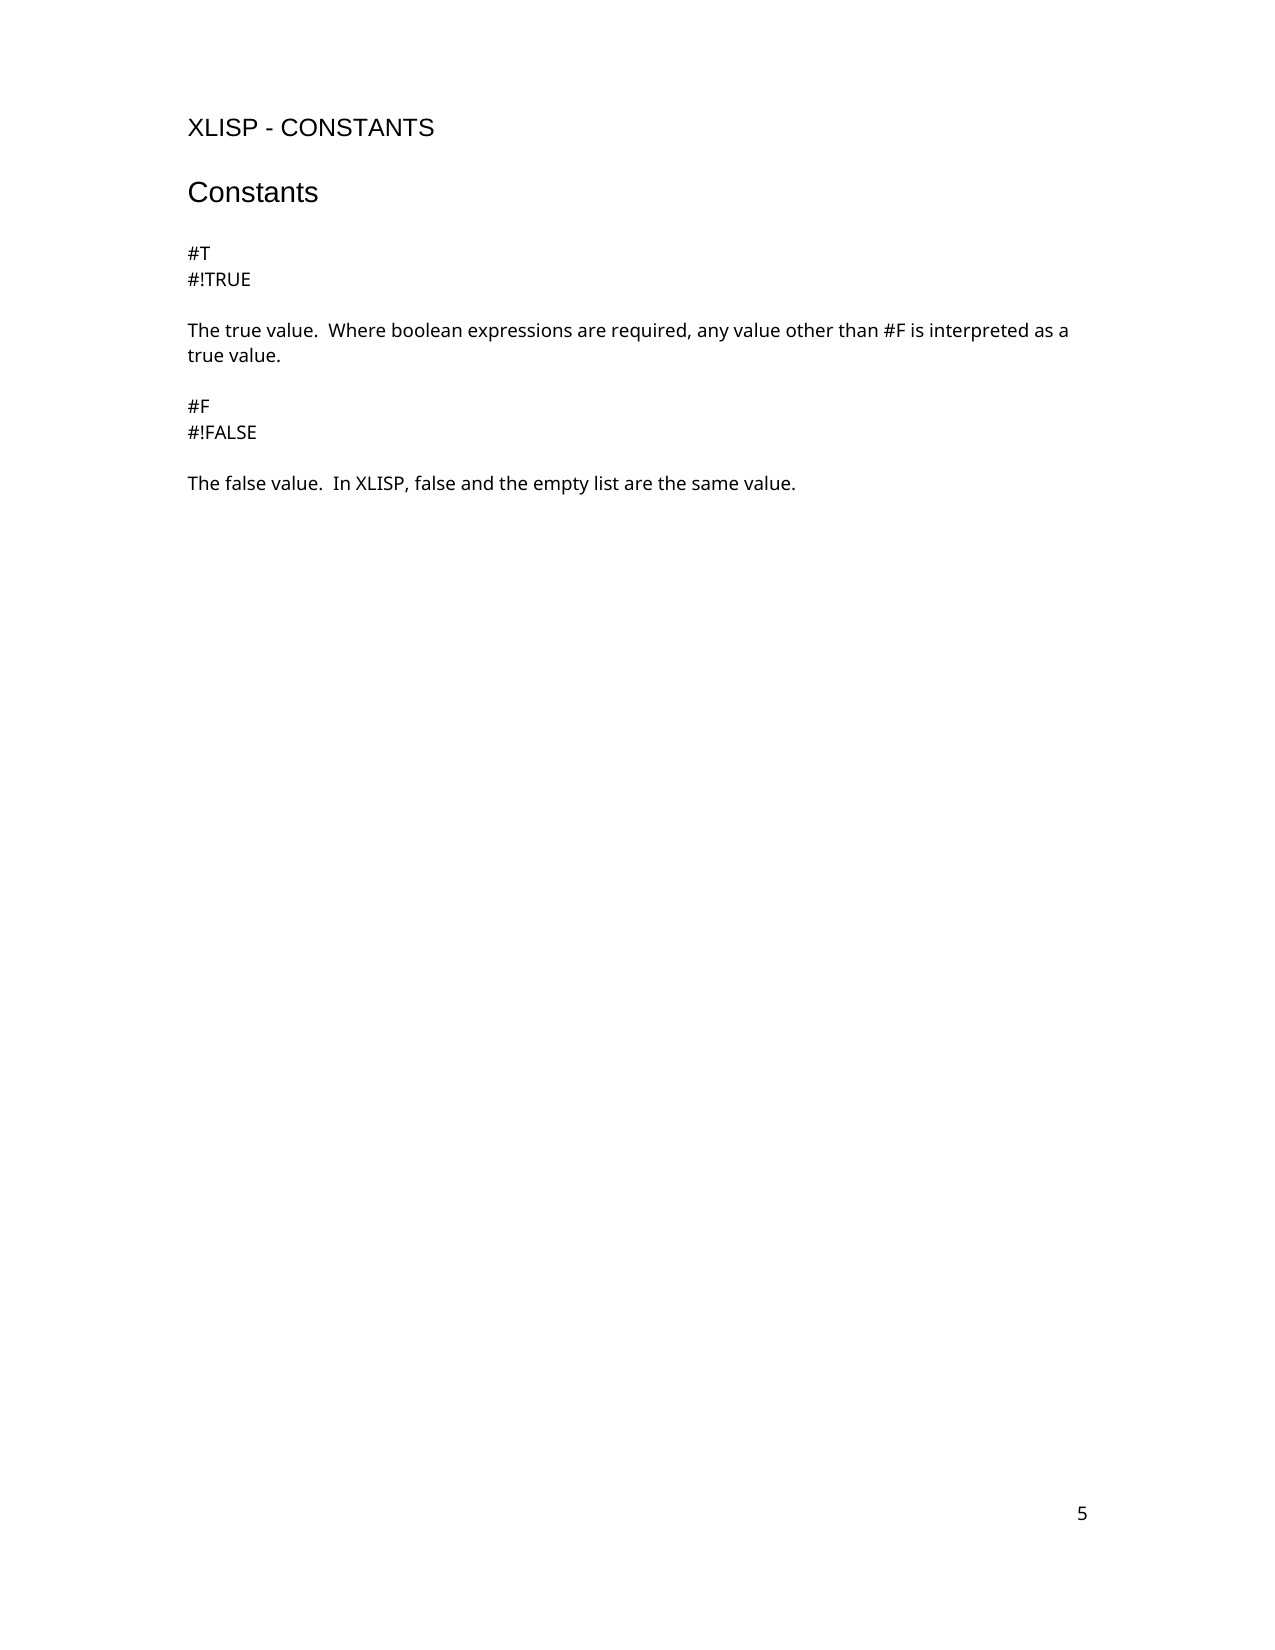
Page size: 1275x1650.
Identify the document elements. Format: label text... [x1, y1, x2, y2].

text The false value. In XLISP, false and the empty list are the same value. [187, 470, 1087, 496]
subtitle Constants [187, 175, 1087, 208]
text #!TRUE [187, 266, 1087, 291]
text #F [187, 393, 1087, 419]
text #T [187, 240, 1087, 266]
text The true value. Where boolean expressions are required, any value other than #F is interpreted as a true value. [187, 317, 1087, 368]
text #!FALSE [187, 419, 1087, 444]
